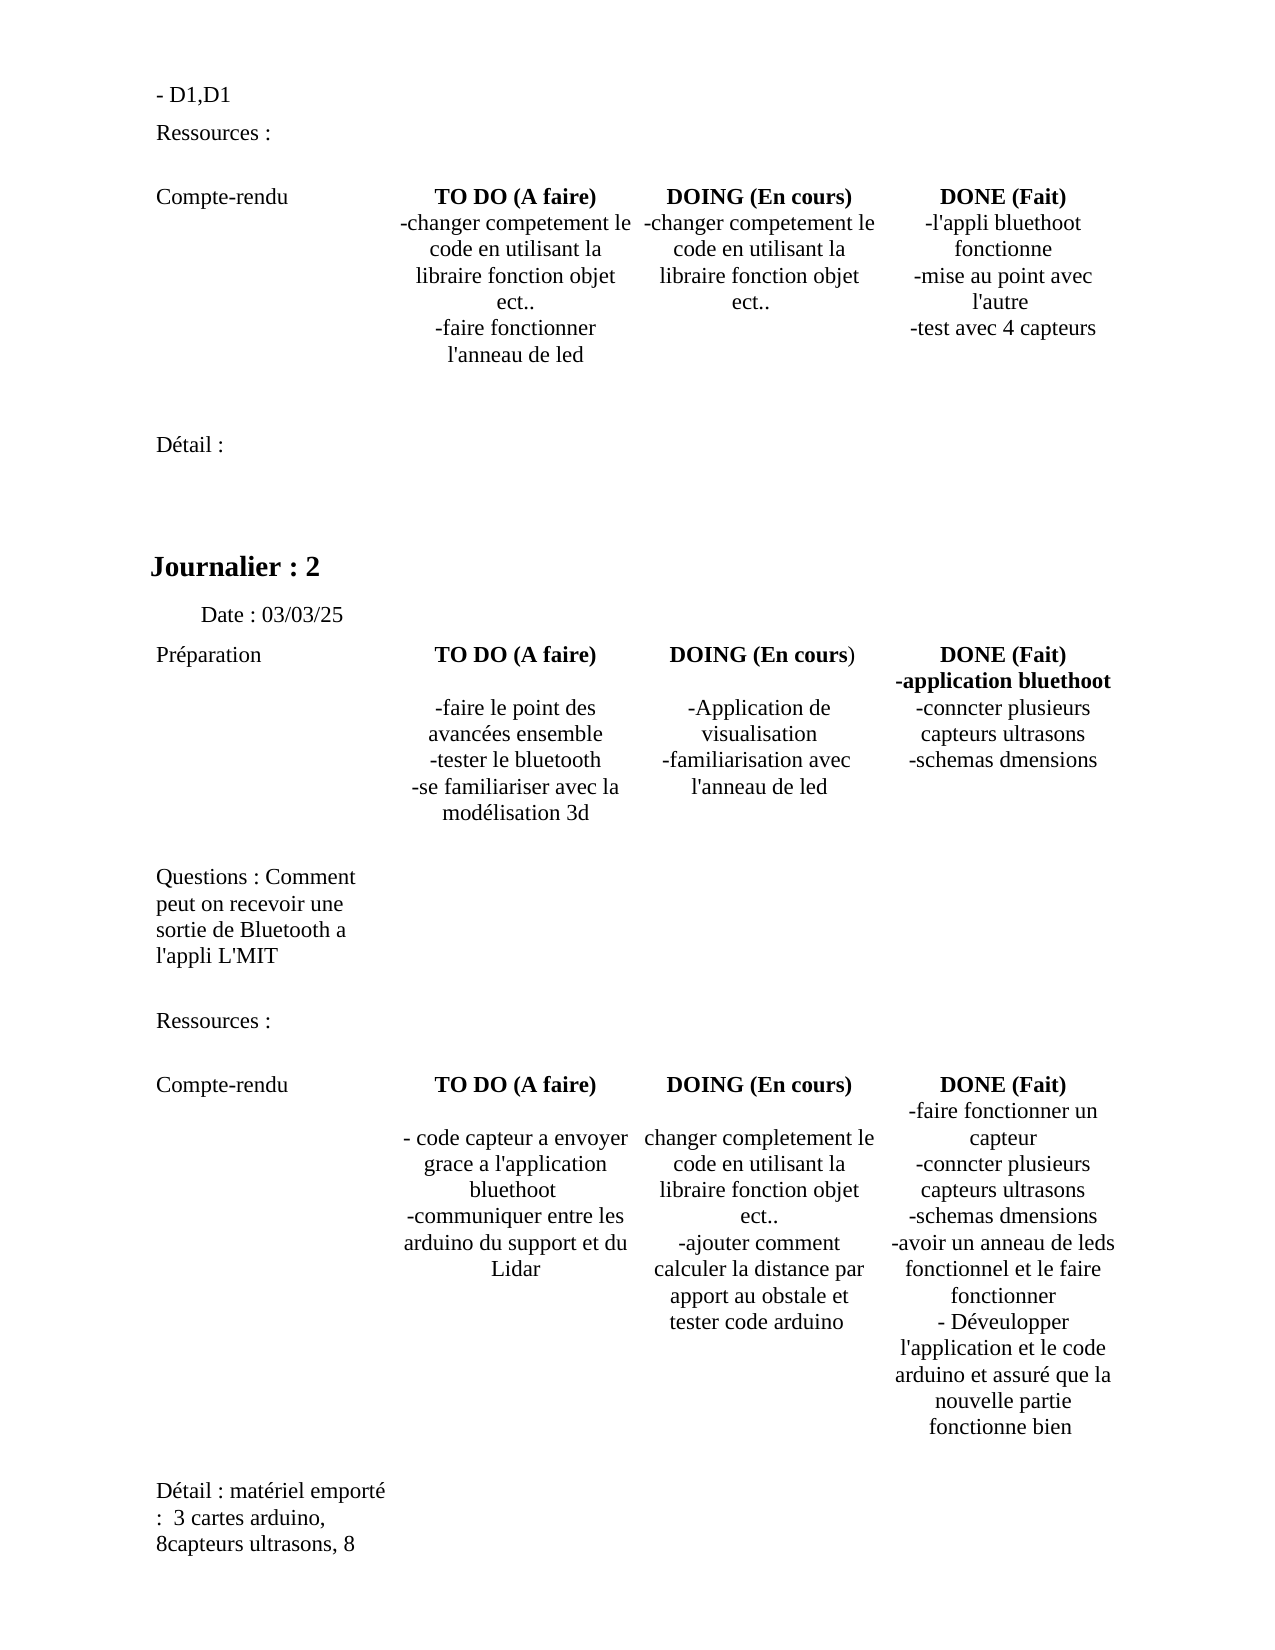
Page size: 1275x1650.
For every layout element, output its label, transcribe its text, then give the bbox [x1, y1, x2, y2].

table_cell Compte-rendu [150, 1065, 394, 1446]
table_cell Ressources : [150, 113, 394, 177]
table_cell Questions : Comment peut on recevoir une sortie de Bluetooth a l'appli L'MIT [150, 858, 394, 1001]
table_cell Ressources : [150, 1001, 394, 1065]
table_cell DOING (En cours) -Application de visualisation -familiarisation avec l'anneau de led [638, 635, 881, 858]
table_cell Détail : matériel emporté : 3 cartes arduino, 8capteurs ultrasons, 8 [150, 1446, 394, 1562]
table_header Date : 03/03/25 [150, 595, 394, 635]
table_cell DOING (En cours) changer completement le code en utilisant la libraire fonction objet ect.. -ajouter comment calculer la distance par apport au obstale et tester code arduino [638, 1065, 881, 1446]
table_cell DONE (Fait) -l'appli bluethoot fonctionne -mise au point avec l'autre -test avec 4 capteurs [881, 177, 1125, 399]
table_cell TO DO (A faire) - code capteur a envoyer grace a l'application bluethoot -communiquer entre les arduino du support et du Lidar [394, 1065, 637, 1446]
table_cell DONE (Fait) -faire fonctionner un capteur -conncter plusieurs capteurs ultrasons -schemas dmensions -avoir un anneau de leds fonctionnel et le faire fonctionner - Déveulopper l'application et le code arduino et assuré que la nouvelle partie fonctionne bien [881, 1065, 1125, 1446]
table_cell DOING (En cours) -changer competement le code en utilisant la libraire fonction objet ect.. [638, 177, 881, 399]
table_cell Préparation [150, 635, 394, 858]
table_cell TO DO (A faire) -changer competement le code en utilisant la libraire fonction objet ect.. -faire fonctionner l'anneau de led [394, 177, 637, 399]
text Journalier : 2 [150, 549, 1125, 583]
table_cell TO DO (A faire) -faire le point des avancées ensemble -tester le bluetooth -se familiariser avec la modélisation 3d [394, 635, 637, 858]
table_cell - D1,D1 [150, 75, 394, 113]
table_cell Détail : [150, 399, 394, 490]
table_cell Compte-rendu [150, 177, 394, 399]
table_cell DONE (Fait) -application bluethoot -conncter plusieurs capteurs ultrasons -schemas dmensions [881, 635, 1125, 858]
